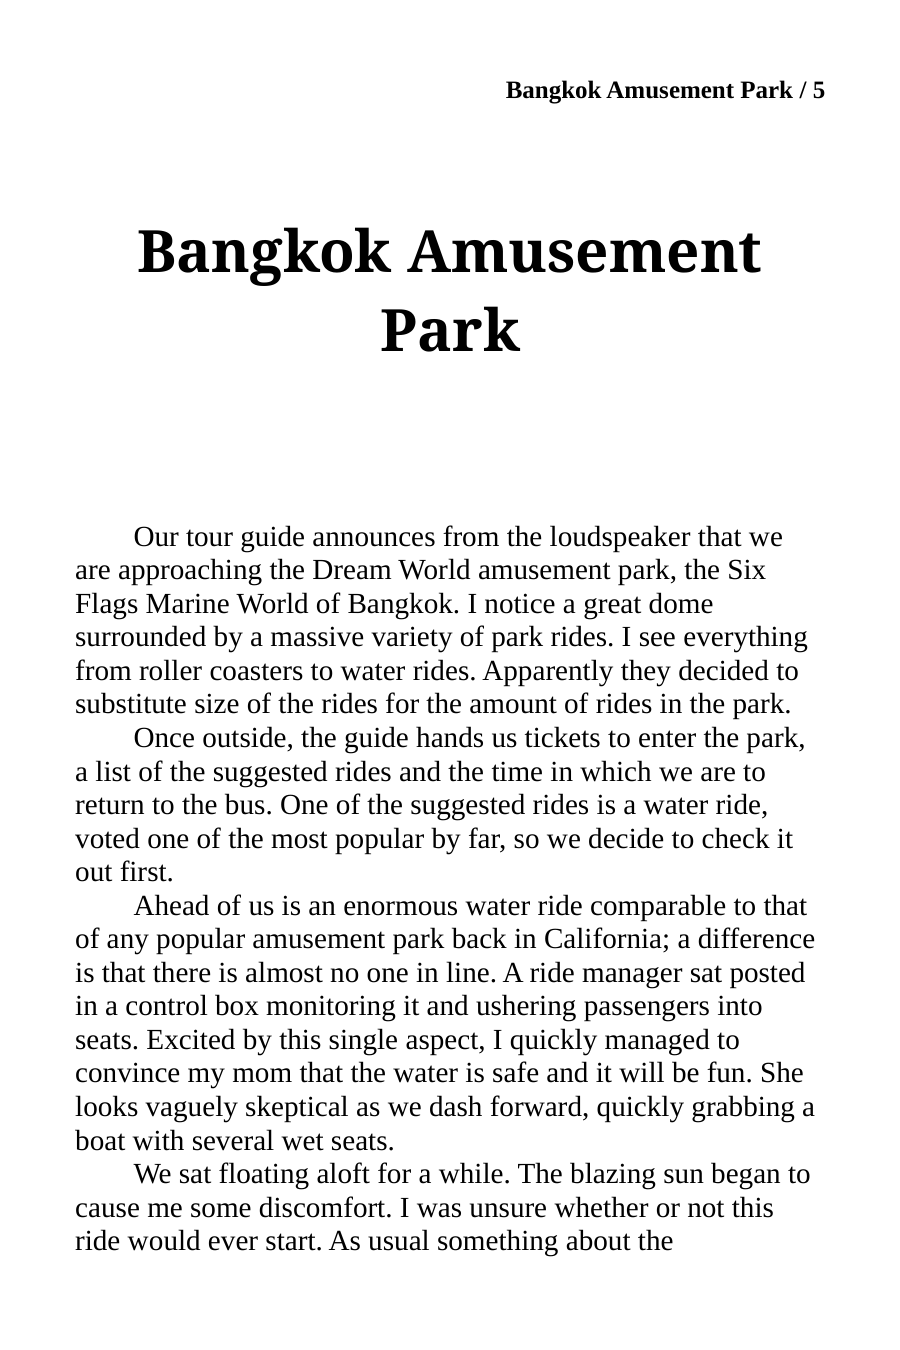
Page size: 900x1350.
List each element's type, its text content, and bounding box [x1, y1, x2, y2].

text Once outside, the guide hands us tickets to enter the park, a list of the suggested rides and the time in which we are to return to the bus. One of the suggested rides is a water ride, voted one of the most popular by far, so we decide to check it out first. [75, 720, 825, 888]
subtitle Bangkok Amusement Park [75, 210, 825, 369]
text Our tour guide announces from the loudspeaker that we are approaching the Dream World amusement park, the Six Flags Marine World of Bangkok. I notice a great dome surrounded by a massive variety of park rides. I see everything from roller coasters to water rides. Apparently they decided to substitute size of the rides for the amount of rides in the park. [75, 519, 825, 720]
text Ahead of us is an enormous water ride comparable to that of any popular amusement park back in California; a difference is that there is almost no one in line. A ride manager sat posted in a control box monitoring it and ushering passengers into seats. Excited by this single aspect, I quickly managed to convince my mom that the water is safe and it will be fun. She looks vaguely skeptical as we dash forward, quickly grabbing a boat with several wet seats. [75, 888, 825, 1156]
text We sat floating aloft for a while. The blazing sun began to cause me some discomfort. I was unsure whether or not this ride would ever start. As usual something about the [75, 1156, 825, 1257]
